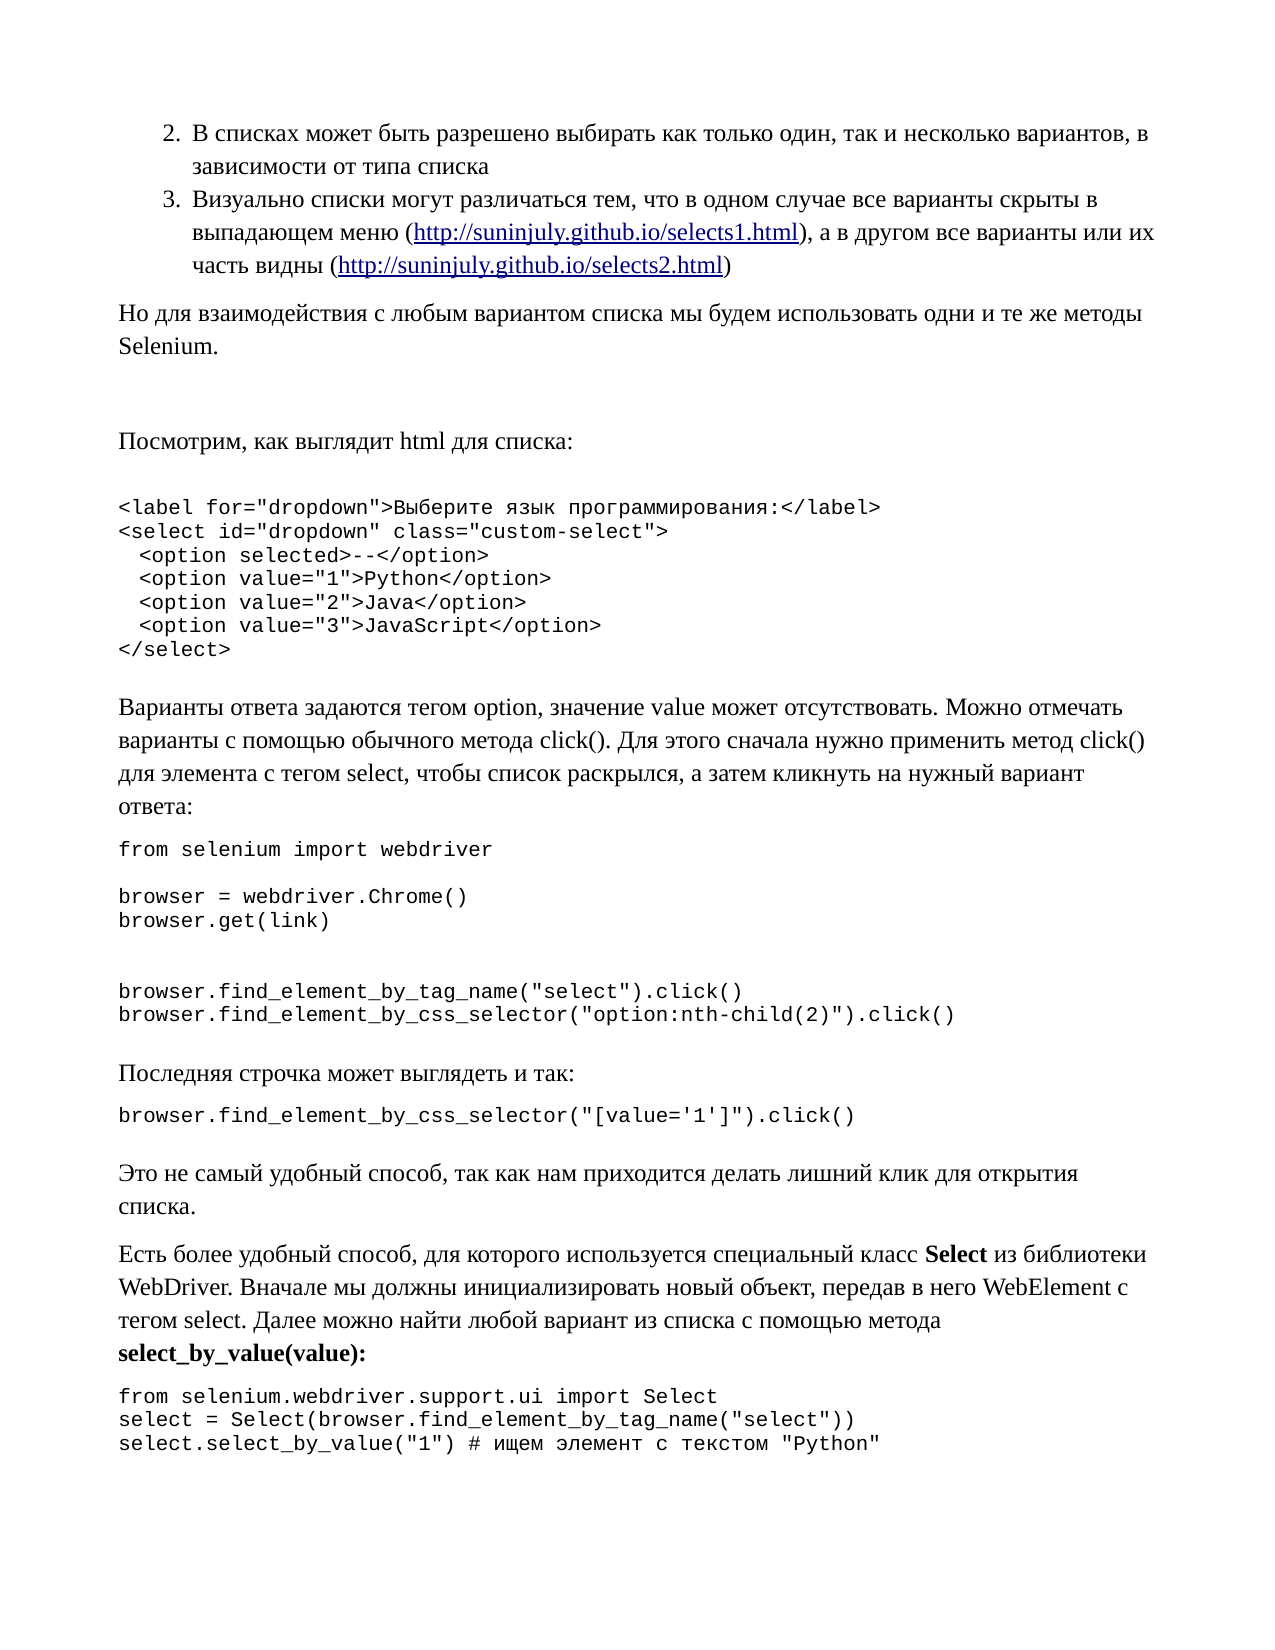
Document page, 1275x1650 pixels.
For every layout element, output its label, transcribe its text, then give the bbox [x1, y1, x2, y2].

text <option value="1">Python</option> [118, 568, 1157, 592]
text <label for="dropdown">Выберите язык программирования:</label> [118, 497, 1157, 521]
text <option value="2">Java</option> [118, 592, 1157, 616]
list В списках может быть разрешено выбирать как только один, так и несколько вариантов, в зависимости от типа списка [162, 118, 1157, 180]
text browser = webdriver.Chrome() [118, 886, 1157, 910]
text Но для взаимодействия с любым вариантом списка мы будем использовать одни и те же методы Selenium. [118, 298, 1157, 359]
text browser.find_element_by_tag_name("select").click() [118, 981, 1157, 1004]
text Последняя строчка может выглядеть и так: [118, 1058, 1157, 1086]
text <option selected>--</option> [118, 544, 1157, 568]
text Варианты ответа задаются тегом option, значение value может отсутствовать. Можно отмечать варианты с помощью обычного метода click(). Для этого сначала нужно применить метод click() для элемента с тегом select, чтобы список раскрылся, а затем кликнуть на нужный вариант ответа: [118, 692, 1157, 820]
text select.select_by_value("1") # ищем элемент с текстом "Python" [118, 1433, 1157, 1457]
text from selenium.webdriver.support.ui import Select [118, 1386, 1157, 1409]
text select = Select(browser.find_element_by_tag_name("select")) [118, 1409, 1157, 1433]
text Посмотрим, как выглядит html для списка: [118, 426, 1157, 455]
list Визуально списки могут различаться тем, что в одном случае все варианты скрыты в выпадающем меню (http://suninjuly.github.io/selects1.html), а в другом все варианты или их часть видны (http://suninjuly.github.io/selects2.html) [162, 184, 1157, 279]
text from selenium import webdriver [118, 839, 1157, 863]
text browser.find_element_by_css_selector("option:nth-child(2)").click() [118, 1004, 1157, 1028]
text </select> [118, 639, 1157, 663]
text <option value="3">JavaScript</option> [118, 616, 1157, 639]
text browser.get(link) [118, 910, 1157, 933]
text browser.find_element_by_css_selector("[value='1']").click() [118, 1105, 1157, 1129]
text Это не самый удобный способ, так как нам приходится делать лишний клик для открытия списка. [118, 1158, 1157, 1220]
text <select id="dropdown" class="custom-select"> [118, 521, 1157, 544]
text Есть более удобный способ, для которого используется специальный класс Select из библиотеки WebDriver. Вначале мы должны инициализировать новый объект, передав в него WebElement с тегом select. Далее можно найти любой вариант из списка с помощью метода select_by_value(value): [118, 1239, 1157, 1367]
